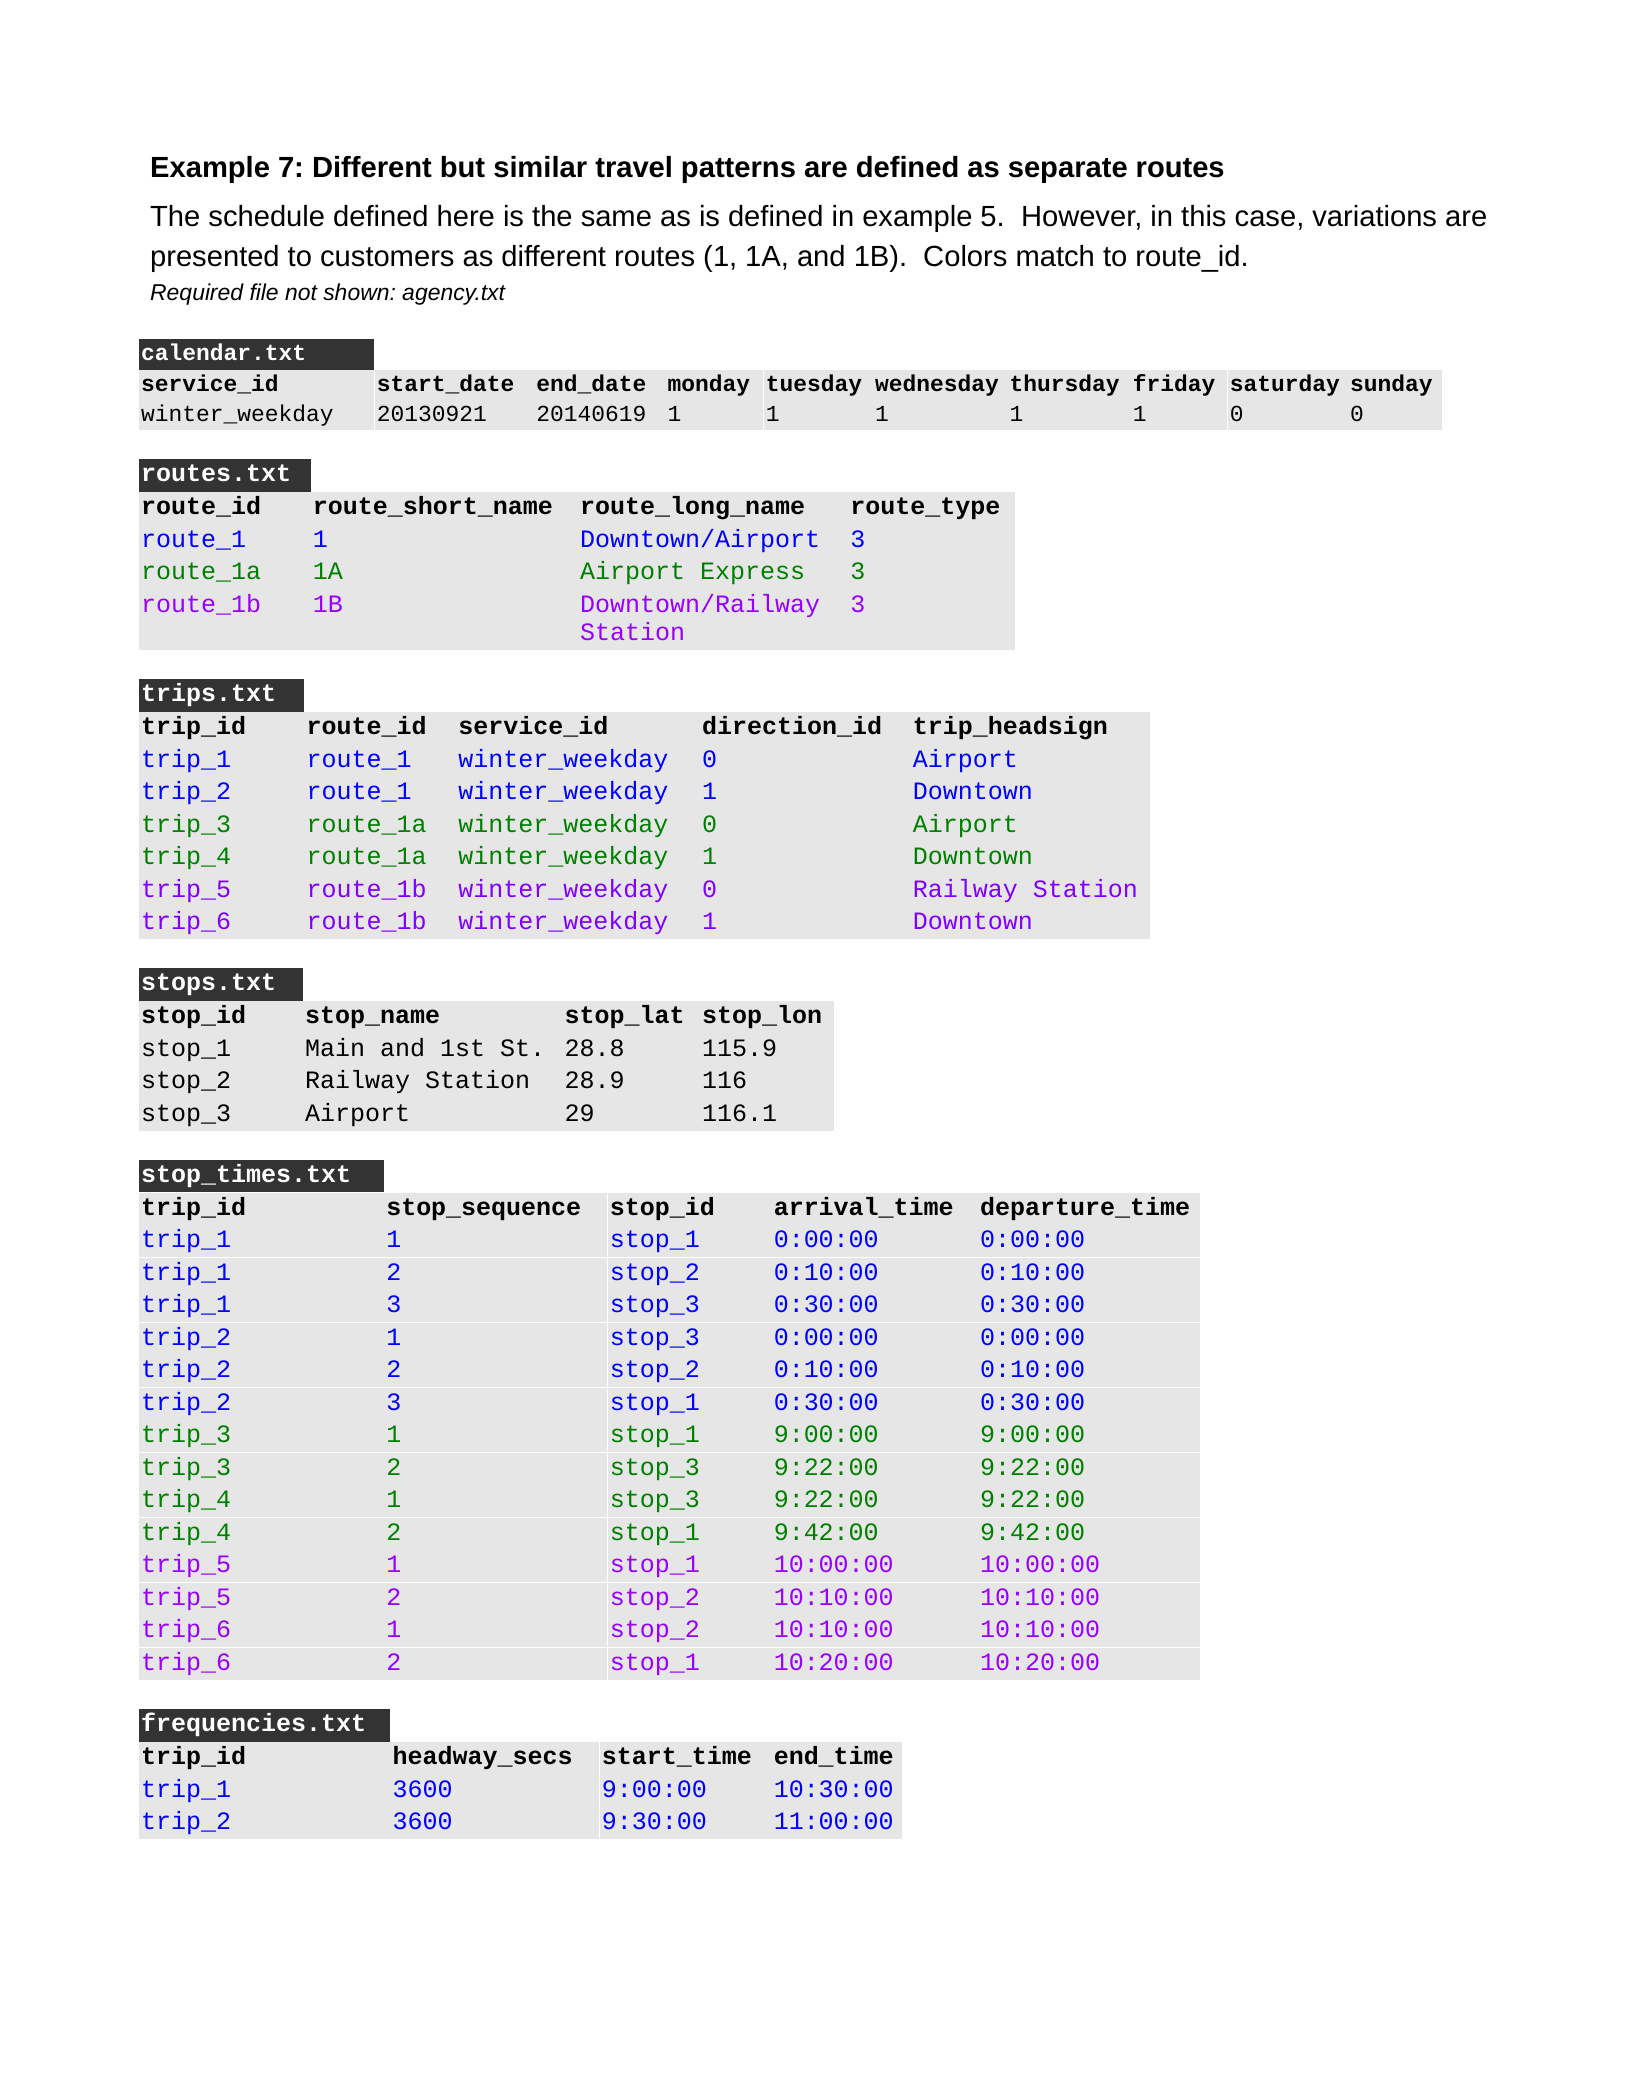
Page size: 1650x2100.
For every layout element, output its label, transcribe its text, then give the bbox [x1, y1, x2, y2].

table_cell sunday [1348, 370, 1442, 400]
table_cell stop_lat [562, 1001, 700, 1033]
table_cell trip_6 [139, 1615, 384, 1647]
table_cell trip_2 [139, 1388, 384, 1420]
table_cell stop_3 [608, 1323, 771, 1355]
table_header [848, 459, 1015, 492]
table_cell 10:30:00 [771, 1774, 902, 1807]
table_cell [139, 1839, 390, 1872]
table_cell 9:30:00 [600, 1807, 771, 1839]
table_cell route_id [139, 492, 311, 524]
table_cell 11:00:00 [771, 1807, 902, 1839]
table_cell 116 [700, 1066, 834, 1098]
table_cell trip_3 [139, 1453, 384, 1485]
table_cell stop_2 [608, 1615, 771, 1647]
table_cell stop_3 [608, 1290, 771, 1322]
table_cell 9:22:00 [771, 1453, 978, 1485]
subtitle Example 7: Different but similar travel patterns are defined as separate routes [150, 150, 1500, 183]
table_cell route_1 [139, 524, 311, 557]
table_cell 2 [384, 1453, 607, 1485]
table_cell stop_3 [608, 1453, 771, 1485]
table_cell route_type [848, 492, 1015, 524]
table_cell 1A [311, 557, 578, 589]
table_cell trip_2 [139, 1323, 384, 1355]
table_header [534, 339, 665, 370]
table_cell 20140619 [534, 400, 665, 430]
table_cell stop_2 [139, 1066, 303, 1098]
table_cell route_1 [304, 777, 456, 809]
table_header [764, 339, 873, 370]
table_cell 3 [384, 1290, 607, 1322]
table_cell 115.9 [700, 1033, 834, 1066]
table_cell 10:20:00 [771, 1648, 978, 1680]
table_cell trip_2 [139, 1355, 384, 1387]
table_cell 10:10:00 [978, 1615, 1200, 1647]
table_cell 3 [848, 589, 1015, 650]
table_cell trip_5 [139, 1583, 384, 1615]
table_cell 1 [1131, 400, 1227, 430]
table_cell 9:42:00 [771, 1518, 978, 1550]
table_cell thursday [1007, 370, 1131, 400]
table_cell Downtown/Airport [578, 524, 848, 557]
table_cell 1 [700, 907, 911, 939]
table_cell route_1b [304, 907, 456, 939]
table_cell stop_2 [608, 1583, 771, 1615]
table_cell 1 [1007, 400, 1131, 430]
table_header [375, 339, 534, 370]
table_header trips.txt [139, 679, 304, 712]
table_cell 1 [384, 1323, 607, 1355]
table_header [456, 679, 700, 712]
table_cell trip_1 [139, 1290, 384, 1322]
table_cell trip_2 [139, 1807, 390, 1839]
table_cell 2 [384, 1355, 607, 1387]
table_cell winter_weekday [456, 907, 700, 939]
table_cell stop_id [608, 1193, 771, 1225]
table_cell 10:10:00 [771, 1583, 978, 1615]
table_cell stop_1 [608, 1648, 771, 1680]
table_cell trip_5 [139, 874, 304, 907]
table_cell 20130921 [375, 400, 534, 430]
table_cell 1 [873, 400, 1007, 430]
table_cell [771, 1839, 902, 1872]
table_header [303, 968, 562, 1001]
table_cell 0:00:00 [978, 1225, 1200, 1257]
table_cell route_1b [139, 589, 311, 650]
text Required file not shown: agency.txt [150, 279, 1500, 305]
table_cell 0:10:00 [978, 1355, 1200, 1387]
table_cell 0:00:00 [978, 1323, 1200, 1355]
table_cell winter_weekday [456, 874, 700, 907]
table_cell trip_id [139, 1193, 384, 1225]
table_cell 3600 [390, 1774, 599, 1807]
table_cell trip_3 [139, 809, 304, 842]
table_cell stop_1 [608, 1550, 771, 1582]
table_cell stop_id [139, 1001, 303, 1033]
table_cell 1 [311, 524, 578, 557]
table_cell 0:10:00 [978, 1258, 1200, 1290]
table_cell route_1a [304, 809, 456, 842]
table_cell 3 [848, 524, 1015, 557]
table_cell 2 [384, 1518, 607, 1550]
table_cell 10:10:00 [978, 1583, 1200, 1615]
table_cell 0 [1348, 400, 1442, 430]
table_cell 0 [1228, 400, 1348, 430]
table_cell trip_4 [139, 842, 304, 874]
table_cell trip_4 [139, 1485, 384, 1517]
table_cell 9:00:00 [771, 1420, 978, 1452]
table_cell trip_1 [139, 1774, 390, 1807]
table_cell 10:10:00 [771, 1615, 978, 1647]
table_cell route_1b [304, 874, 456, 907]
table_cell 116.1 [700, 1098, 834, 1131]
table_cell 2 [384, 1258, 607, 1290]
table_cell arrival_time [771, 1193, 978, 1225]
table_header [1007, 339, 1131, 370]
table_cell route_short_name [311, 492, 578, 524]
table_cell Airport Express [578, 557, 848, 589]
table_header [771, 1709, 902, 1742]
table_header [390, 1709, 599, 1742]
table_cell route_1a [139, 557, 311, 589]
table_cell 9:22:00 [771, 1485, 978, 1517]
table_header [700, 968, 834, 1001]
table_cell Downtown [911, 907, 1150, 939]
table_cell winter_weekday [456, 744, 700, 777]
table_cell 1 [384, 1615, 607, 1647]
table_cell stop_1 [608, 1225, 771, 1257]
table_cell route_long_name [578, 492, 848, 524]
table_header stop_times.txt [139, 1160, 384, 1192]
table_cell trip_headsign [911, 712, 1150, 744]
table_cell 0:30:00 [978, 1290, 1200, 1322]
table_header [600, 1709, 771, 1742]
table_cell trip_5 [139, 1550, 384, 1582]
table_header [700, 679, 911, 712]
table_cell 2 [384, 1648, 607, 1680]
table_cell stop_1 [608, 1420, 771, 1452]
table_cell 0:00:00 [771, 1323, 978, 1355]
table_cell 0:30:00 [771, 1290, 978, 1322]
table_cell winter_weekday [456, 809, 700, 842]
table_cell trip_2 [139, 777, 304, 809]
table_header [771, 1160, 978, 1192]
table_cell departure_time [978, 1193, 1200, 1225]
table_cell [600, 1839, 771, 1872]
table_cell start_time [600, 1742, 771, 1774]
table_cell Downtown [911, 842, 1150, 874]
table_header [1228, 339, 1348, 370]
table_cell stop_2 [608, 1355, 771, 1387]
table_header [873, 339, 1007, 370]
table_cell 9:00:00 [600, 1774, 771, 1807]
table_cell stop_1 [139, 1033, 303, 1066]
table_cell 3 [384, 1388, 607, 1420]
table_cell 3600 [390, 1807, 599, 1839]
table_cell direction_id [700, 712, 911, 744]
table_cell saturday [1228, 370, 1348, 400]
table_cell trip_4 [139, 1518, 384, 1550]
table_cell trip_id [139, 712, 304, 744]
table_cell trip_6 [139, 1648, 384, 1680]
table_header [911, 679, 1150, 712]
table_cell route_id [304, 712, 456, 744]
table_cell trip_1 [139, 744, 304, 777]
table_cell trip_3 [139, 1420, 384, 1452]
table_cell stop_2 [608, 1258, 771, 1290]
table_cell Downtown [911, 777, 1150, 809]
table_cell 1 [384, 1485, 607, 1517]
table_cell 10:00:00 [771, 1550, 978, 1582]
table_cell 9:22:00 [978, 1453, 1200, 1485]
table_header [978, 1160, 1200, 1192]
table_cell stop_name [303, 1001, 562, 1033]
table_header [311, 459, 578, 492]
table_cell trip_1 [139, 1258, 384, 1290]
table_cell stop_lon [700, 1001, 834, 1033]
table_header frequencies.txt [139, 1709, 390, 1742]
table_cell 29 [562, 1098, 700, 1131]
table_cell 0:30:00 [978, 1388, 1200, 1420]
table_cell 1 [384, 1420, 607, 1452]
table_cell trip_1 [139, 1225, 384, 1257]
table_cell 0 [700, 874, 911, 907]
table_cell trip_6 [139, 907, 304, 939]
table_cell Railway Station [911, 874, 1150, 907]
table_cell 9:42:00 [978, 1518, 1200, 1550]
table_cell 0:30:00 [771, 1388, 978, 1420]
table_cell start_date [375, 370, 534, 400]
table_cell end_date [534, 370, 665, 400]
table_cell stop_1 [608, 1518, 771, 1550]
table_header [384, 1160, 607, 1192]
table_cell tuesday [764, 370, 873, 400]
table_cell [390, 1839, 599, 1872]
table_cell Airport [911, 744, 1150, 777]
table_header calendar.txt [139, 339, 374, 370]
table_cell stop_3 [608, 1485, 771, 1517]
table_cell 2 [384, 1583, 607, 1615]
table_header stops.txt [139, 968, 303, 1001]
table_cell 9:22:00 [978, 1485, 1200, 1517]
table_cell 9:00:00 [978, 1420, 1200, 1452]
table_header [665, 339, 763, 370]
table_header [304, 679, 456, 712]
table_cell 10:00:00 [978, 1550, 1200, 1582]
table_cell trip_id [139, 1742, 390, 1774]
table_cell Main and 1st St. [303, 1033, 562, 1066]
table_cell winter_weekday [139, 400, 374, 430]
table_cell winter_weekday [456, 777, 700, 809]
table_header [608, 1160, 771, 1192]
table_header routes.txt [139, 459, 311, 492]
table_cell headway_secs [390, 1742, 599, 1774]
table_cell 0 [700, 744, 911, 777]
table_cell 1 [665, 400, 763, 430]
table_cell 28.8 [562, 1033, 700, 1066]
table_cell Railway Station [303, 1066, 562, 1098]
table_cell stop_sequence [384, 1193, 607, 1225]
table_cell stop_3 [139, 1098, 303, 1131]
table_cell 1 [764, 400, 873, 430]
table_cell friday [1131, 370, 1227, 400]
table_cell 0 [700, 809, 911, 842]
table_cell 0:10:00 [771, 1355, 978, 1387]
table_cell monday [665, 370, 763, 400]
table_cell 28.9 [562, 1066, 700, 1098]
table_cell route_1 [304, 744, 456, 777]
table_cell winter_weekday [456, 842, 700, 874]
table_header [1131, 339, 1227, 370]
table_header [1348, 339, 1442, 370]
table_header [578, 459, 848, 492]
table_cell wednesday [873, 370, 1007, 400]
table_cell service_id [456, 712, 700, 744]
table_cell 1 [700, 777, 911, 809]
text The schedule defined here is the same as is defined in example 5. However, in this case, variations are presented to customers as different routes (1, 1A, and 1B). Colors match to route_id. [150, 198, 1500, 272]
table_cell 0:00:00 [771, 1225, 978, 1257]
table_cell service_id [139, 370, 374, 400]
table_cell 0:10:00 [771, 1258, 978, 1290]
table_cell end_time [771, 1742, 902, 1774]
table_cell 1 [700, 842, 911, 874]
table_cell 1 [384, 1550, 607, 1582]
table_cell Downtown/Railway Station [578, 589, 848, 650]
table_cell 3 [848, 557, 1015, 589]
table_cell 1B [311, 589, 578, 650]
table_cell 1 [384, 1225, 607, 1257]
table_cell Airport [303, 1098, 562, 1131]
table_cell stop_1 [608, 1388, 771, 1420]
table_cell 10:20:00 [978, 1648, 1200, 1680]
table_cell Airport [911, 809, 1150, 842]
table_header [562, 968, 700, 1001]
table_cell route_1a [304, 842, 456, 874]
